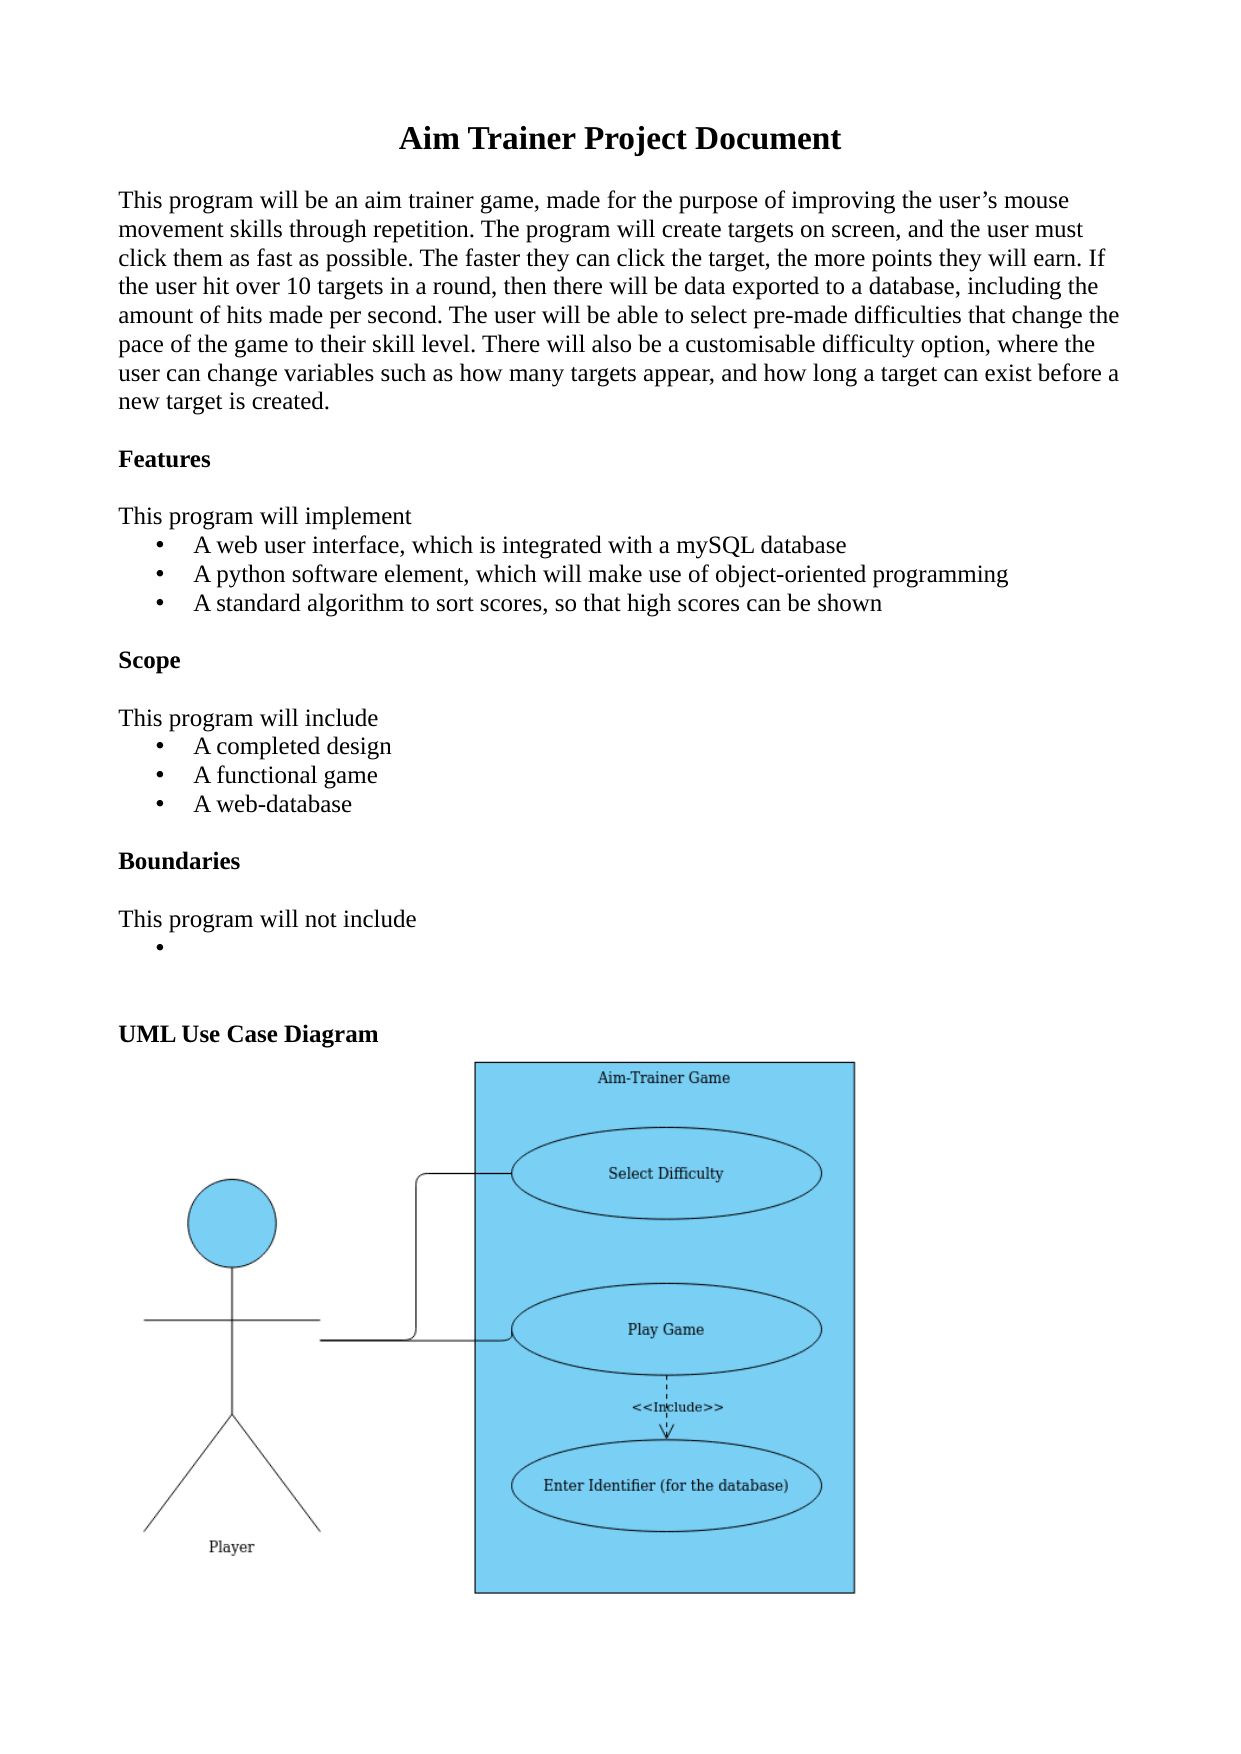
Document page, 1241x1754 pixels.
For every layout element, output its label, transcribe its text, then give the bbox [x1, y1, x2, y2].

text Scope [118, 645, 1122, 674]
list A completed design [156, 731, 1122, 760]
picture [134, 1056, 865, 1602]
list A standard algorithm to sort scores, so that high scores can be shown [156, 588, 1122, 616]
text This program will be an aim trainer game, made for the purpose of improving the user’s mouse movement skills through repetition. The program will create targets on screen, and the user must click them as fast as possible. The faster they can click the target, the more points they will earn. If the user hit over 10 targets in a round, then there will be data exported to a database, including the amount of hits made per second. The user will be able to select pre-made difficulties that change the pace of the game to their skill level. There will also be a customisable difficulty option, where the user can change variables such as how many targets appear, and how long a target can exist before a new target is created. [118, 185, 1122, 415]
text Aim Trainer Project Document [118, 118, 1122, 156]
list A web user interface, which is integrated with a mySQL database [156, 530, 1122, 559]
text This program will include [118, 703, 1122, 731]
text Features [118, 444, 1122, 473]
list A python software element, which will make use of object-oriented programming [156, 559, 1122, 588]
text This program will not include [118, 904, 1122, 933]
text This program will implement [118, 501, 1122, 530]
text Boundaries [118, 846, 1122, 875]
text UML Use Case Diagram [118, 1019, 1122, 1048]
list A web-database [156, 789, 1122, 818]
list A functional game [156, 760, 1122, 789]
